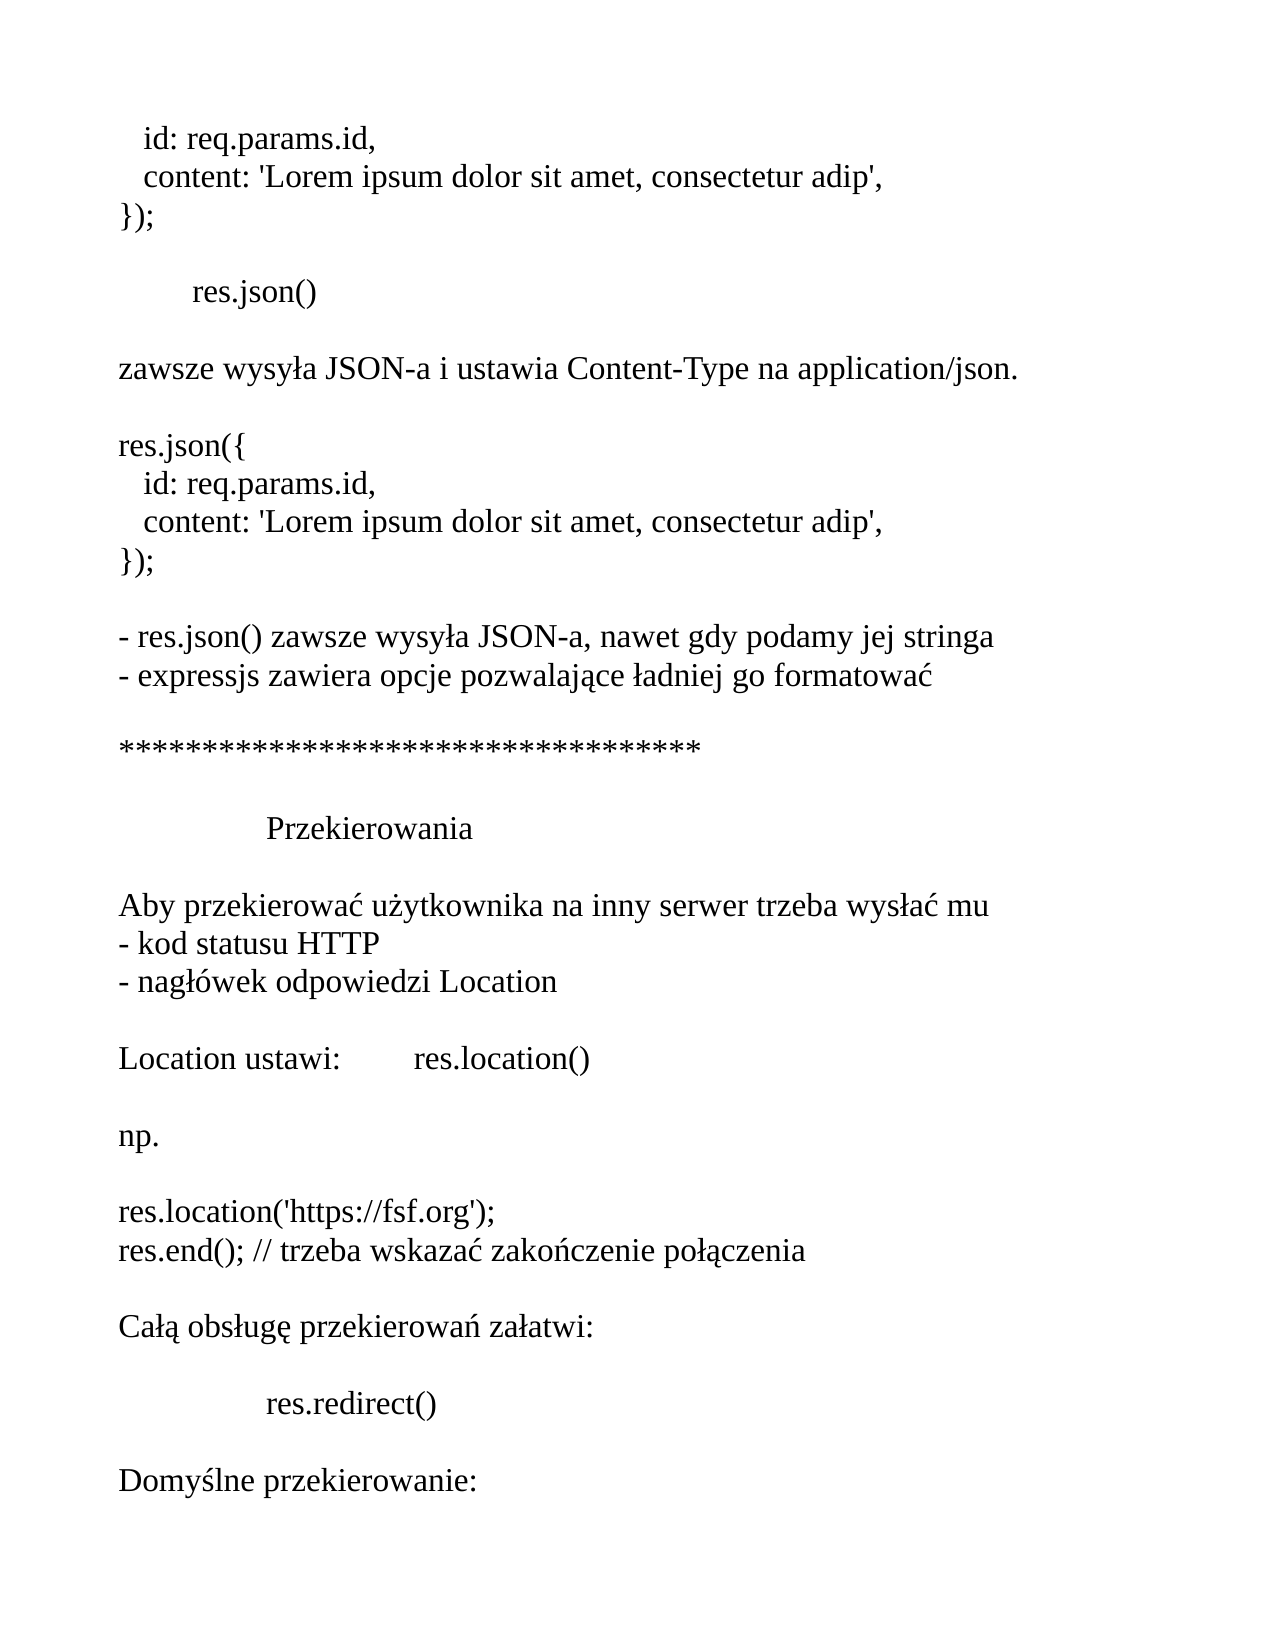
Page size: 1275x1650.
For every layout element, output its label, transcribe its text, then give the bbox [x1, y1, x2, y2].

text Całą obsługę przekierowań załatwi: [118, 1306, 1157, 1345]
text res.end(); // trzeba wskazać zakończenie połączenia [118, 1230, 1157, 1268]
text - expressjs zawiera opcje pozwalające ładniej go formatować [118, 655, 1157, 693]
text *********************************** [118, 731, 1157, 770]
text zawsze wysyła JSON-a i ustawia Content-Type na application/json. [118, 348, 1157, 386]
text - nagłówek odpowiedzi Location [118, 961, 1157, 1000]
text - kod statusu HTTP [118, 923, 1157, 961]
text }); [118, 540, 1157, 578]
text res.redirect() [118, 1383, 1157, 1421]
text res.json({ [118, 425, 1157, 463]
text np. [118, 1115, 1157, 1153]
text Location ustawi: res.location() [118, 1038, 1157, 1076]
text res.json() [118, 271, 1157, 310]
text }); [118, 195, 1157, 233]
text Domyślne przekierowanie: [118, 1460, 1157, 1498]
text content: 'Lorem ipsum dolor sit amet, consectetur adip', [118, 501, 1157, 540]
text Przekierowania [118, 808, 1157, 846]
text Aby przekierować użytkownika na inny serwer trzeba wysłać mu [118, 885, 1157, 923]
text res.location('https://fsf.org'); [118, 1191, 1157, 1230]
text id: req.params.id, [118, 118, 1157, 156]
text - res.json() zawsze wysyła JSON-a, nawet gdy podamy jej stringa [118, 616, 1157, 655]
text content: 'Lorem ipsum dolor sit amet, consectetur adip', [118, 156, 1157, 195]
text id: req.params.id, [118, 463, 1157, 501]
